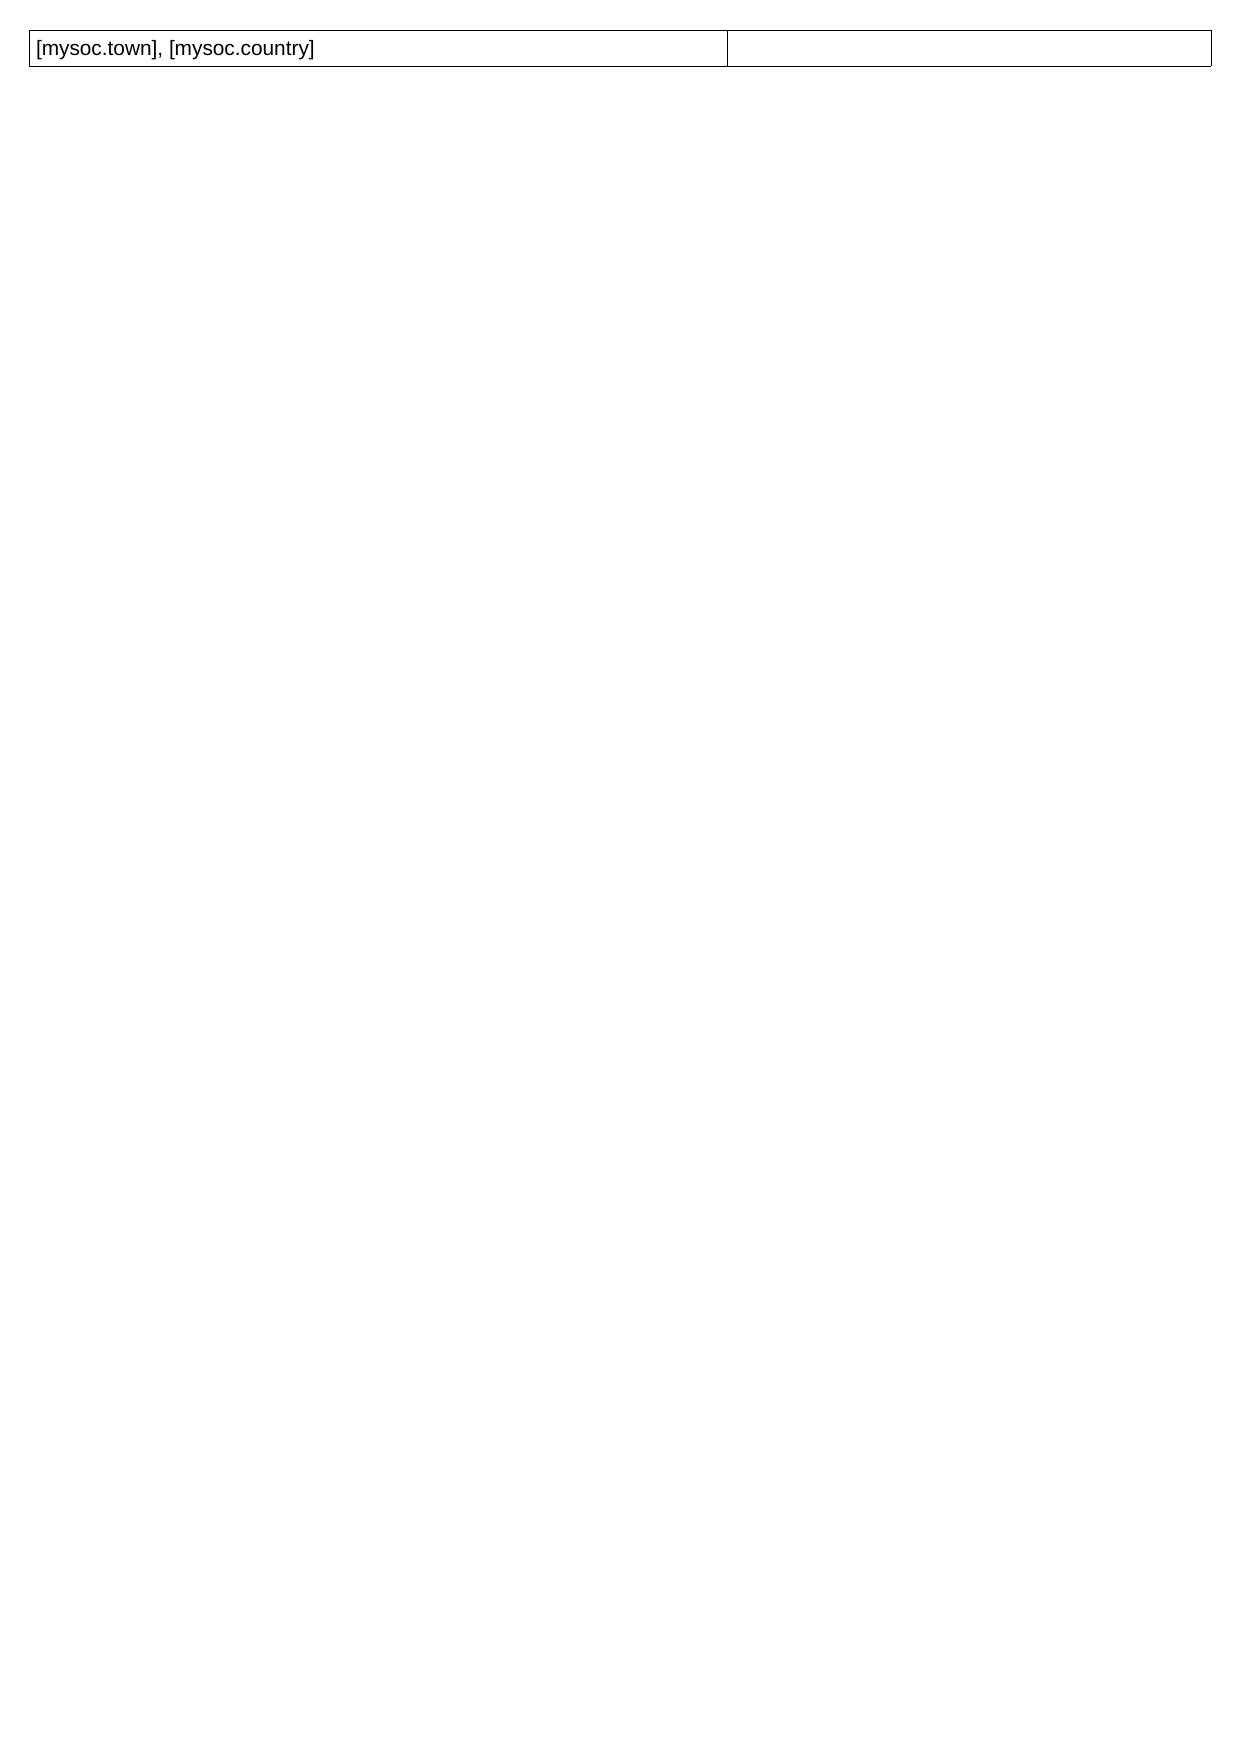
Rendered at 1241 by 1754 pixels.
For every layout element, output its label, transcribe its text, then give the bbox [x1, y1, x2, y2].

table_cell [728, 31, 1211, 66]
table_cell [mysoc.town], [mysoc.country] [30, 31, 727, 66]
